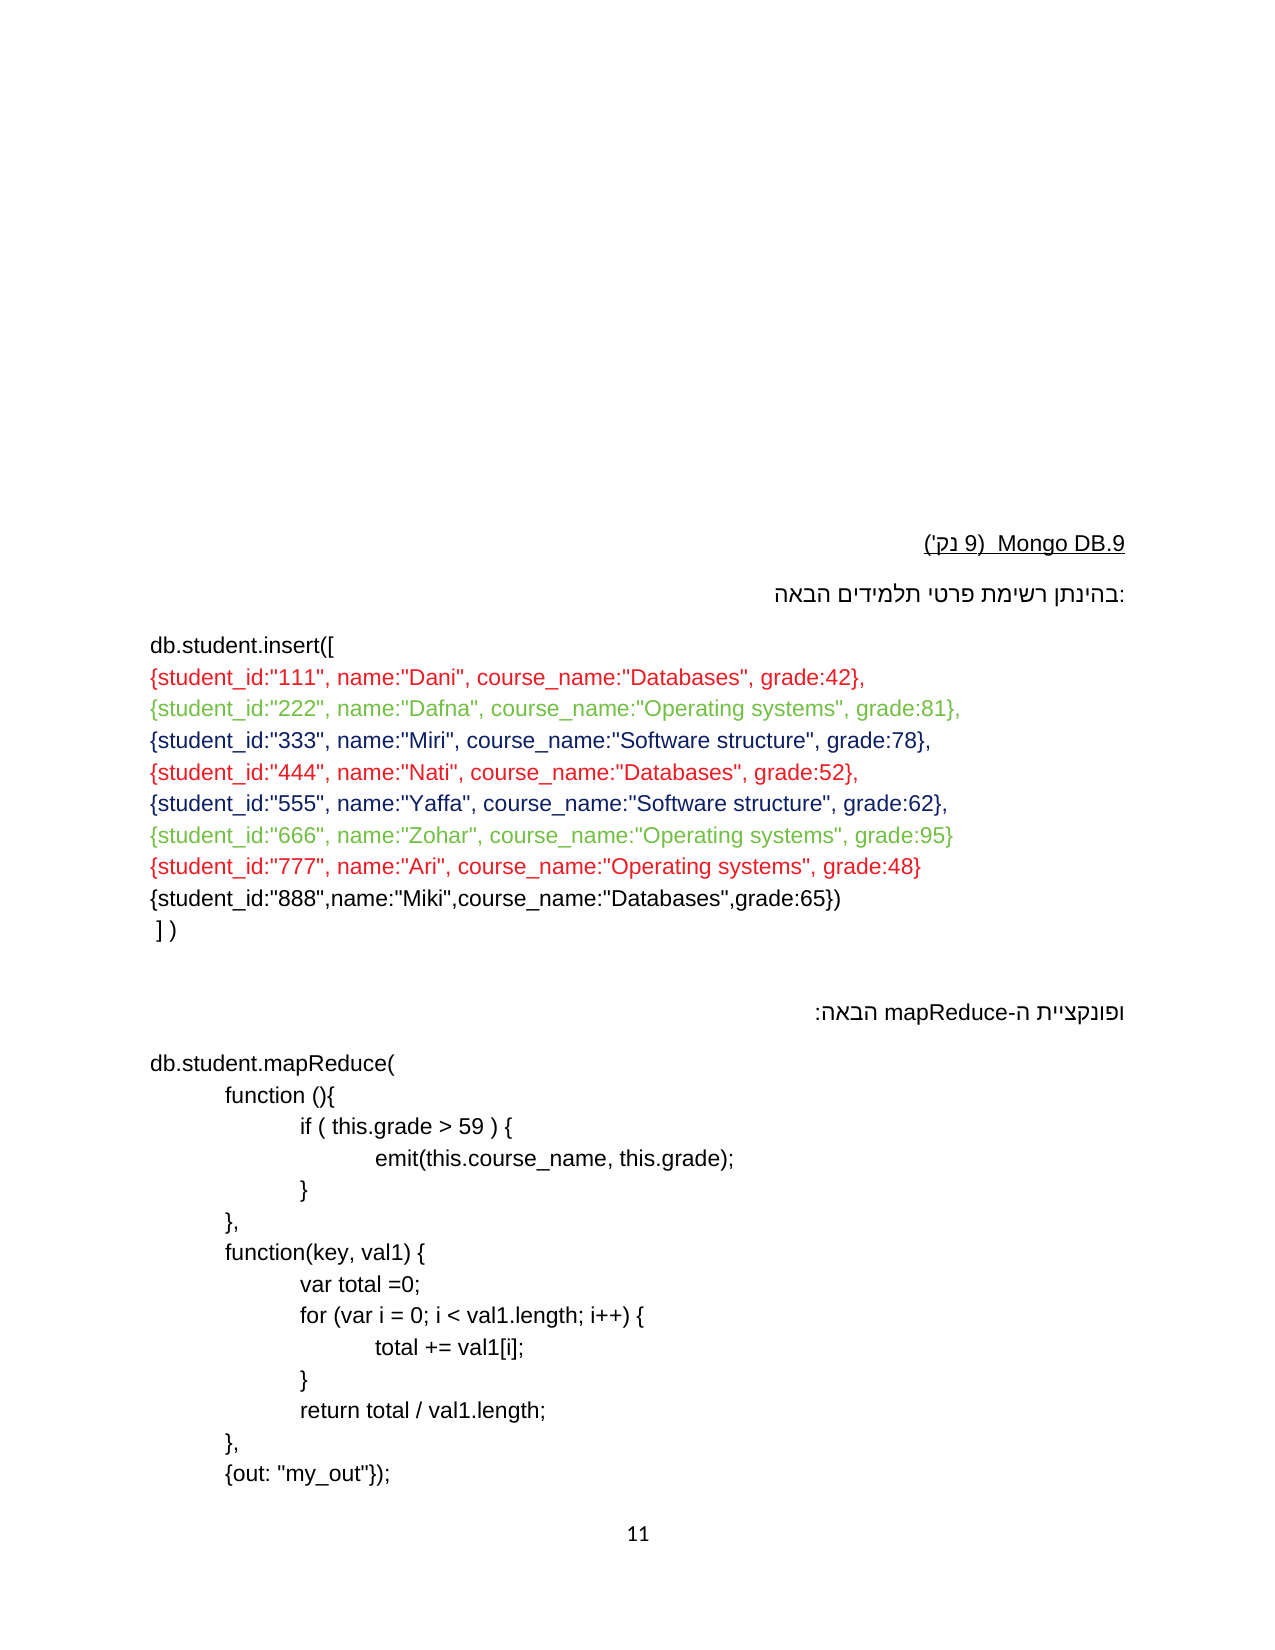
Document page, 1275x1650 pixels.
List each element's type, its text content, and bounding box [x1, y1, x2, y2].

text {student_id:"444", name:"Nati", course_name:"Databases", grade:52}, [150, 758, 1125, 785]
text בהינתן רשימת פרטי תלמידים הבאה: [150, 581, 1125, 608]
text {student_id:"111", name:"Dani", course_name:"Databases", grade:42}, [150, 664, 1125, 690]
text var total =0; [225, 1271, 1125, 1297]
text {student_id:"666", name:"Zohar", course_name:"Operating systems", grade:95} [150, 822, 1125, 848]
text }, [150, 1429, 1125, 1455]
text } [225, 1366, 1125, 1392]
text return total / val1.length; [225, 1397, 1125, 1423]
text } [225, 1176, 1125, 1203]
text db.student.insert([ [150, 632, 1125, 659]
text for (var i = 0; i < val1.length; i++) { [225, 1302, 1125, 1329]
text function(key, val1) { [150, 1239, 1125, 1266]
text {student_id:"888",name:"Miki",course_name:"Databases",grade:65}) [150, 885, 1125, 911]
text {out: "my_out"}); [150, 1460, 1125, 1487]
text function (){ [150, 1082, 1125, 1108]
text ופונקציית ה-mapReduce הבאה: [150, 999, 1125, 1025]
text 9.Mongo DB (9 נק') [150, 530, 1125, 557]
text {student_id:"222", name:"Dafna", course_name:"Operating systems", grade:81}, [150, 695, 1125, 722]
text emit(this.course_name, this.grade); [300, 1145, 1125, 1171]
text {student_id:"777", name:"Ari", course_name:"Operating systems", grade:48} [150, 853, 1125, 879]
text db.student.mapReduce( [150, 1050, 1125, 1076]
text {student_id:"555", name:"Yaffa", course_name:"Software structure", grade:62}, [150, 790, 1125, 816]
text }, [225, 1208, 1125, 1234]
text {student_id:"333", name:"Miri", course_name:"Software structure", grade:78}, [150, 727, 1125, 753]
text ] ) [150, 916, 1125, 943]
text total += val1[i]; [300, 1334, 1125, 1360]
text if ( this.grade > 59 ) { [225, 1113, 1125, 1139]
